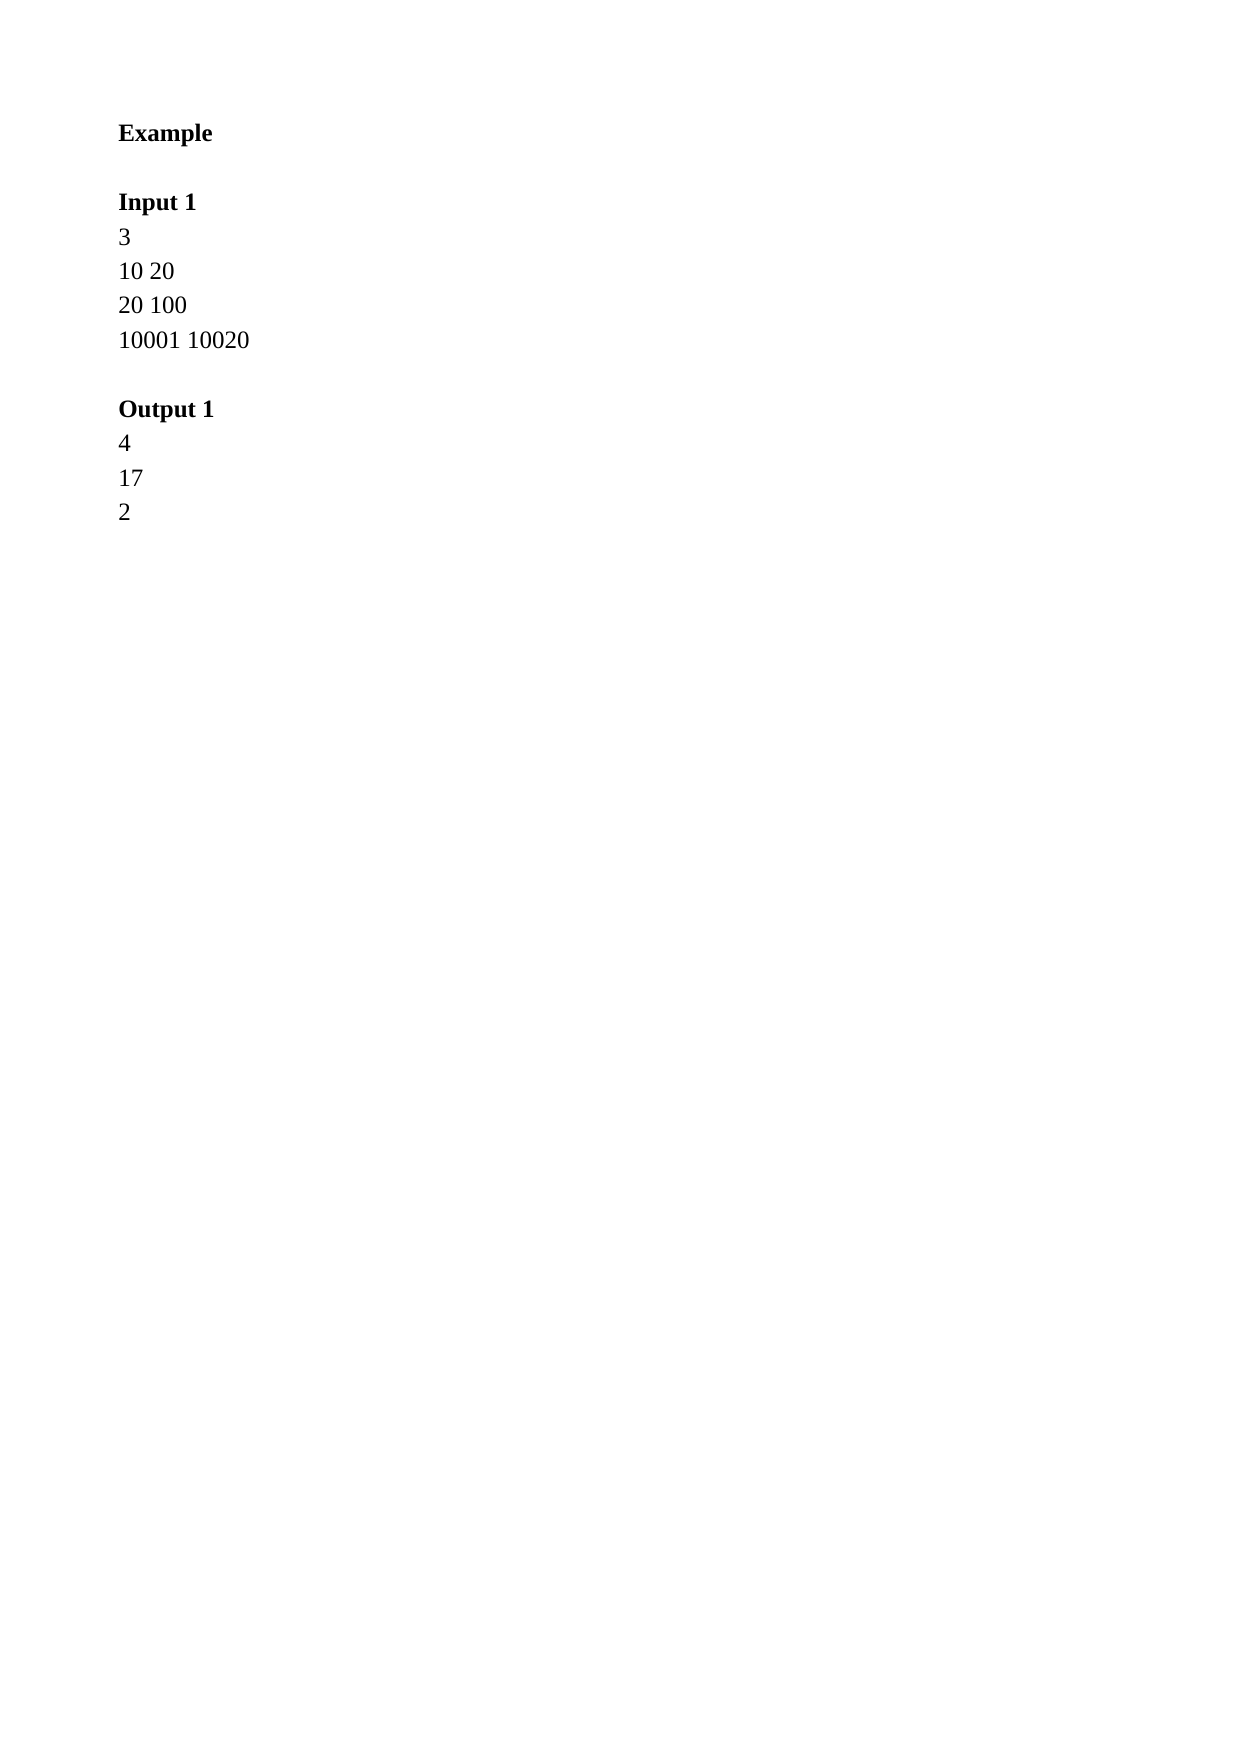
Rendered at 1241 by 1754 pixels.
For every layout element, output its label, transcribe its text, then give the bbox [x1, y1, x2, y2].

text Example Input 1 3 10 20 20 100 10001 10020 Output 1 4 17 2 [118, 118, 1122, 526]
